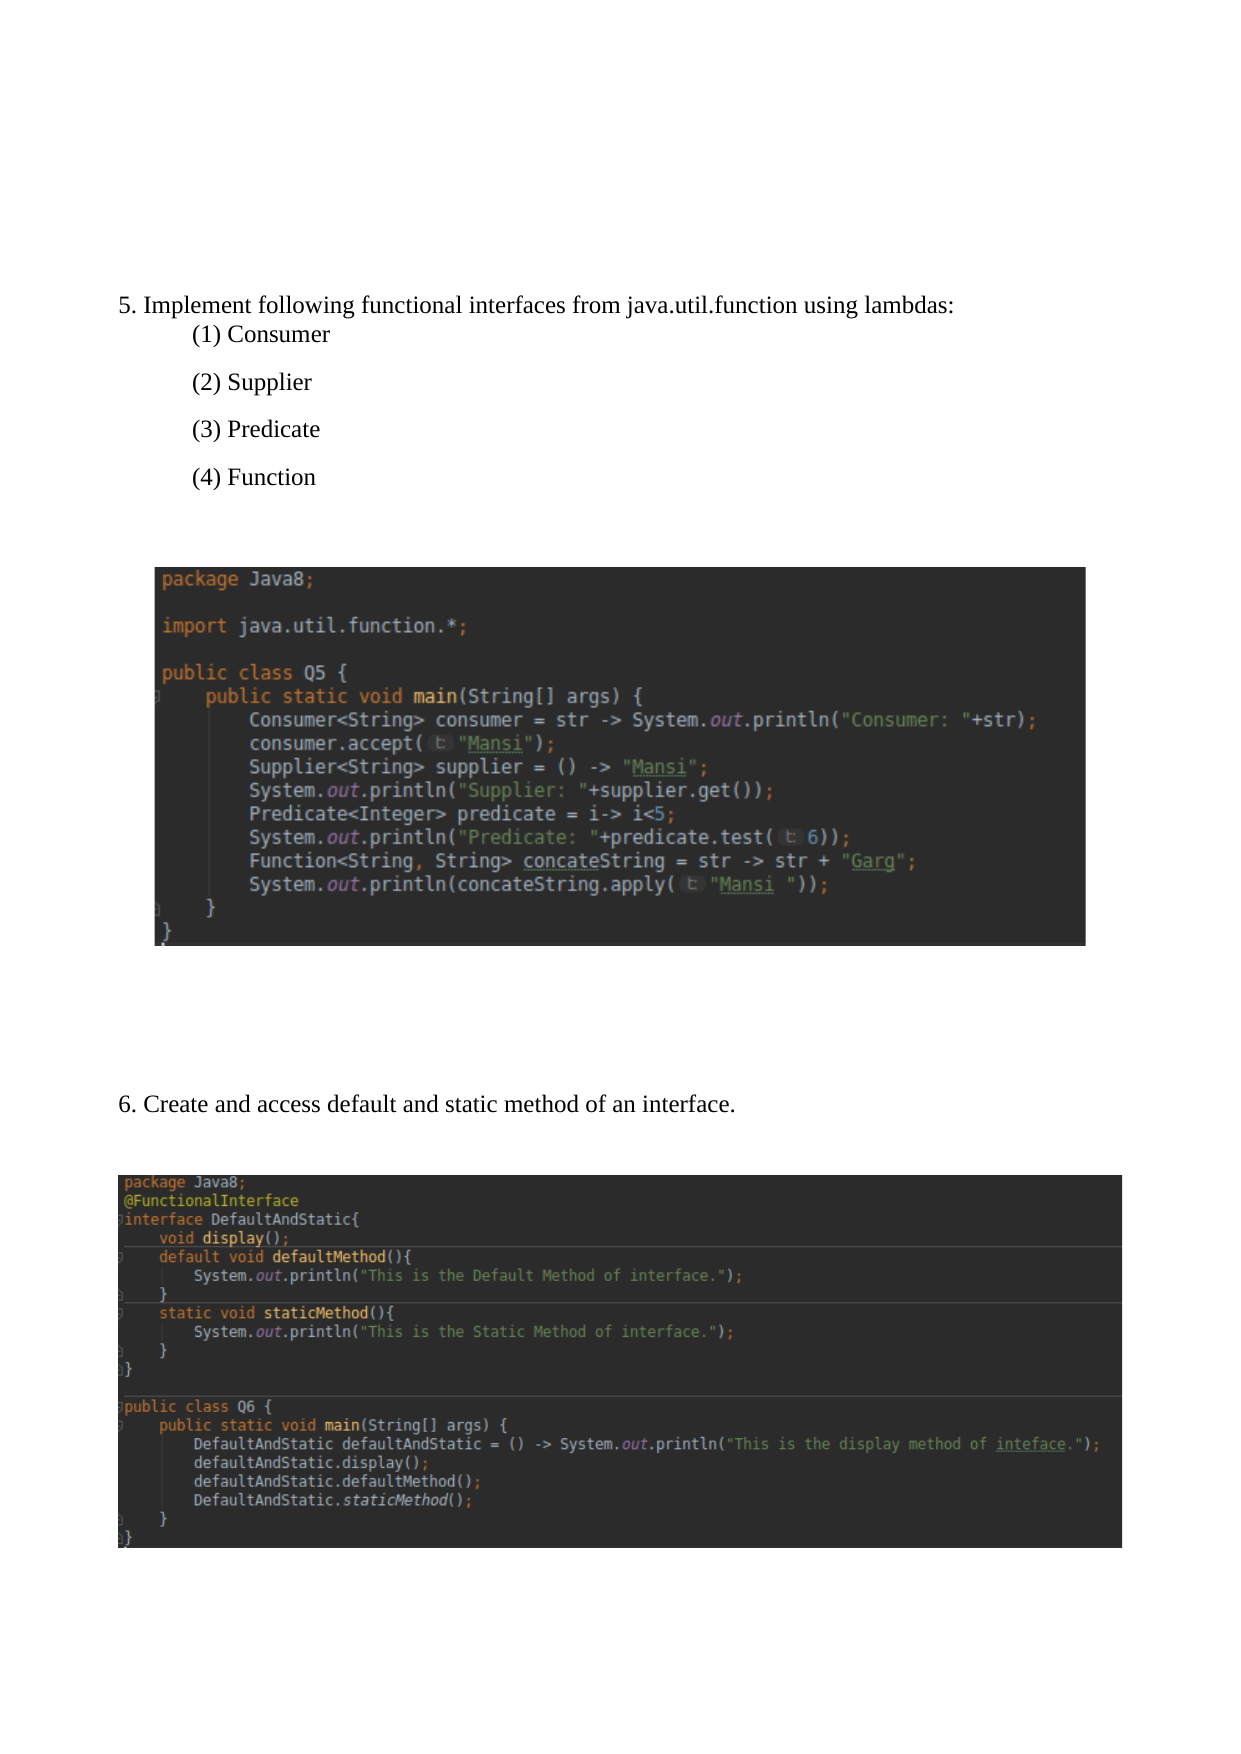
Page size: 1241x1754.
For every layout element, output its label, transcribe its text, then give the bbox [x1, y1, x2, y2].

picture [154, 567, 1086, 946]
list (1) Consumer [118, 319, 1122, 348]
list (3) Predicate [118, 414, 1122, 443]
text 6. Create and access default and static method of an interface. [118, 1089, 1122, 1118]
list (2) Supplier [118, 367, 1122, 396]
list (4) Function [118, 462, 1122, 491]
text 5. Implement following functional interfaces from java.util.function using lambdas: [118, 291, 1122, 319]
picture [118, 1175, 1123, 1548]
